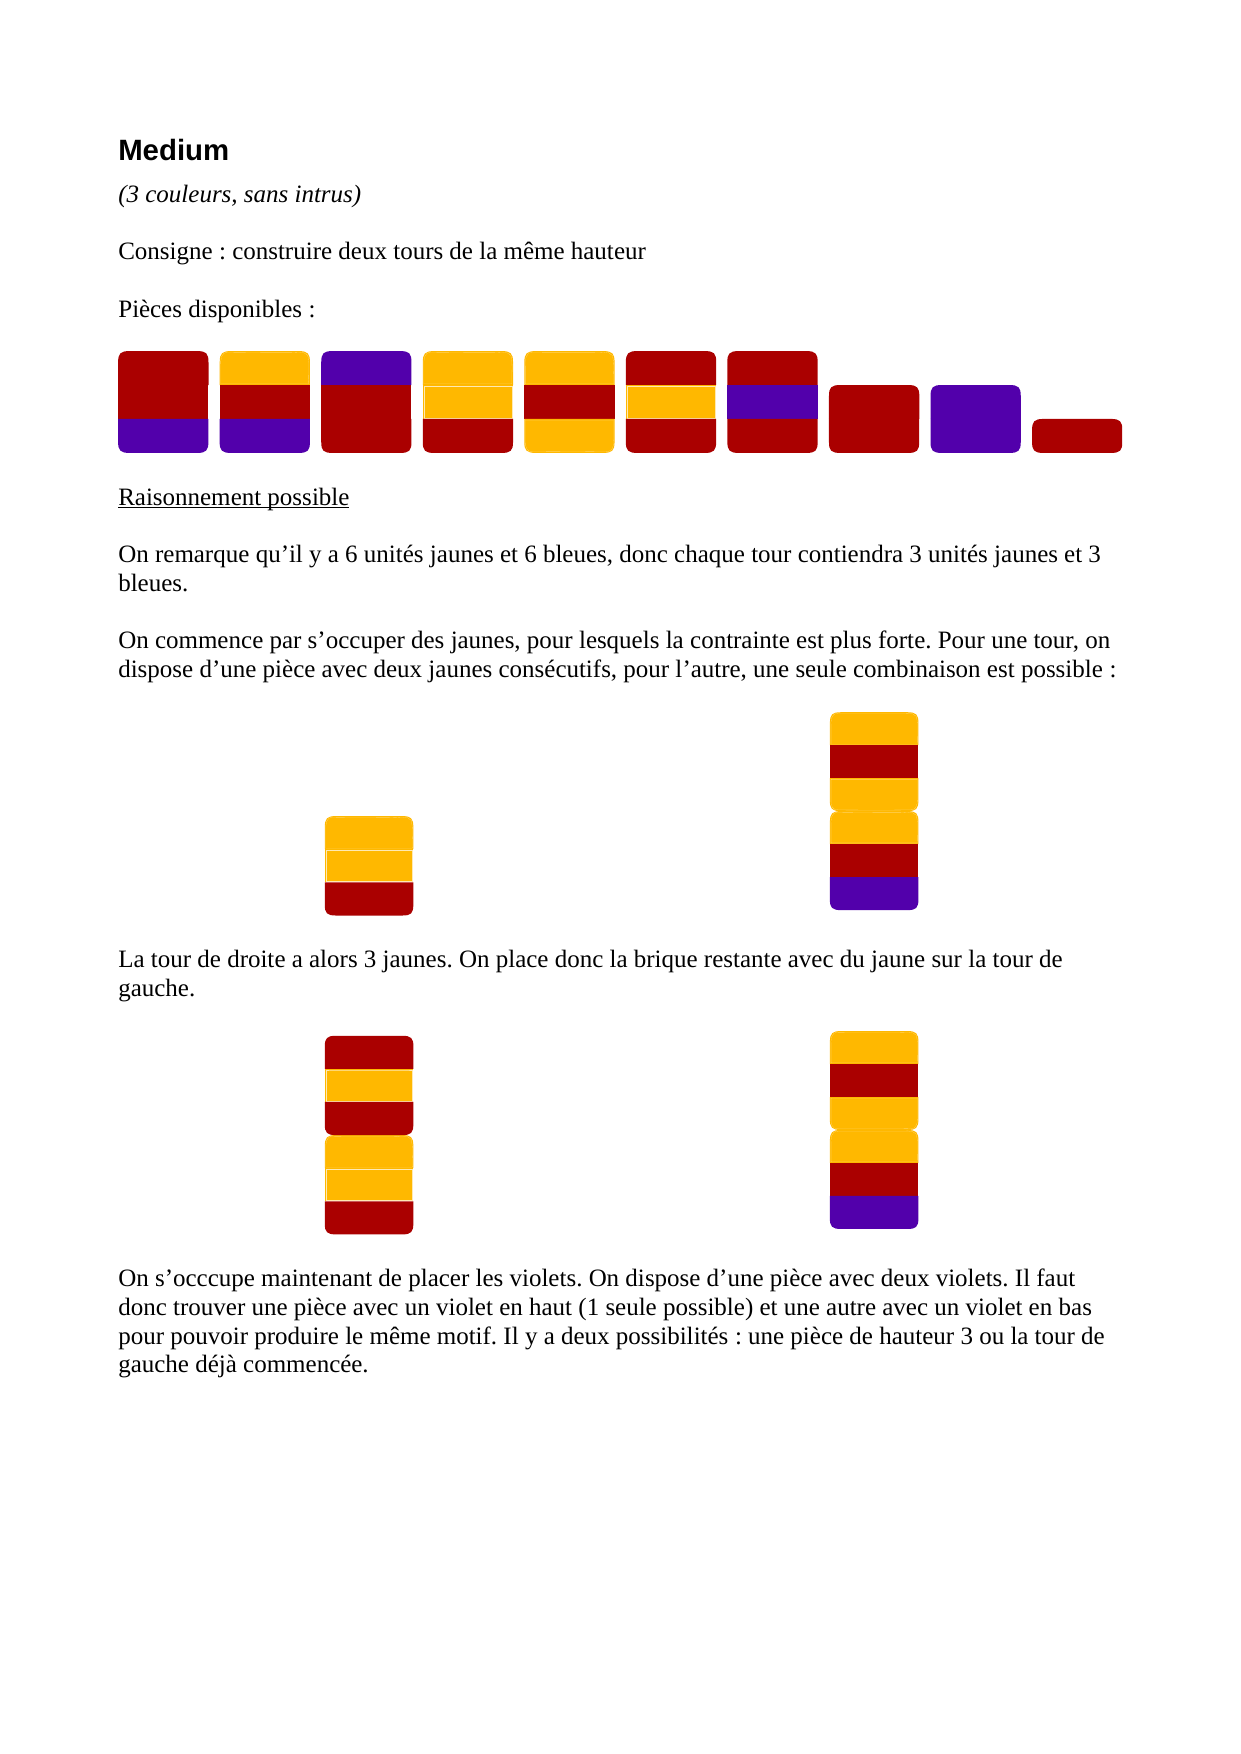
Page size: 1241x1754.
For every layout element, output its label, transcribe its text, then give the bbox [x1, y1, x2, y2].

text La tour de droite a alors 3 jaunes. On place donc la brique restante avec du jaune sur la tour de gauche. [118, 944, 1122, 1002]
text On remarque qu’il y a 6 unités jaunes et 6 bleues, donc chaque tour contiendra 3 unités jaunes et 3 bleues. [118, 539, 1122, 597]
text On commence par s’occuper des jaunes, pour lesquels la contrainte est plus forte. Pour une tour, on dispose d’une pièce avec deux jaunes consécutifs, pour l’autre, une seule combinaison est possible : [118, 626, 1122, 683]
subtitle Medium [118, 133, 1122, 166]
text (3 couleurs, sans intrus) [118, 179, 1122, 208]
table_header [620, 712, 1122, 916]
table_header [118, 712, 620, 916]
text On s’occcupe maintenant de placer les violets. On dispose d’une pièce avec deux violets. Il faut donc trouver une pièce avec un violet en haut (1 seule possible) et une autre avec un violet en bas pour pouvoir produire le même motif. Il y a deux possibilités : une pièce de hauteur 3 ou la tour de gauche déjà commencée. [118, 1263, 1122, 1378]
text Pièces disponibles : [118, 294, 1122, 323]
table_header [118, 1031, 620, 1234]
table_header [620, 1031, 1122, 1234]
text Consigne : construire deux tours de la même hauteur [118, 236, 1122, 265]
text Raisonnement possible [118, 482, 1122, 511]
